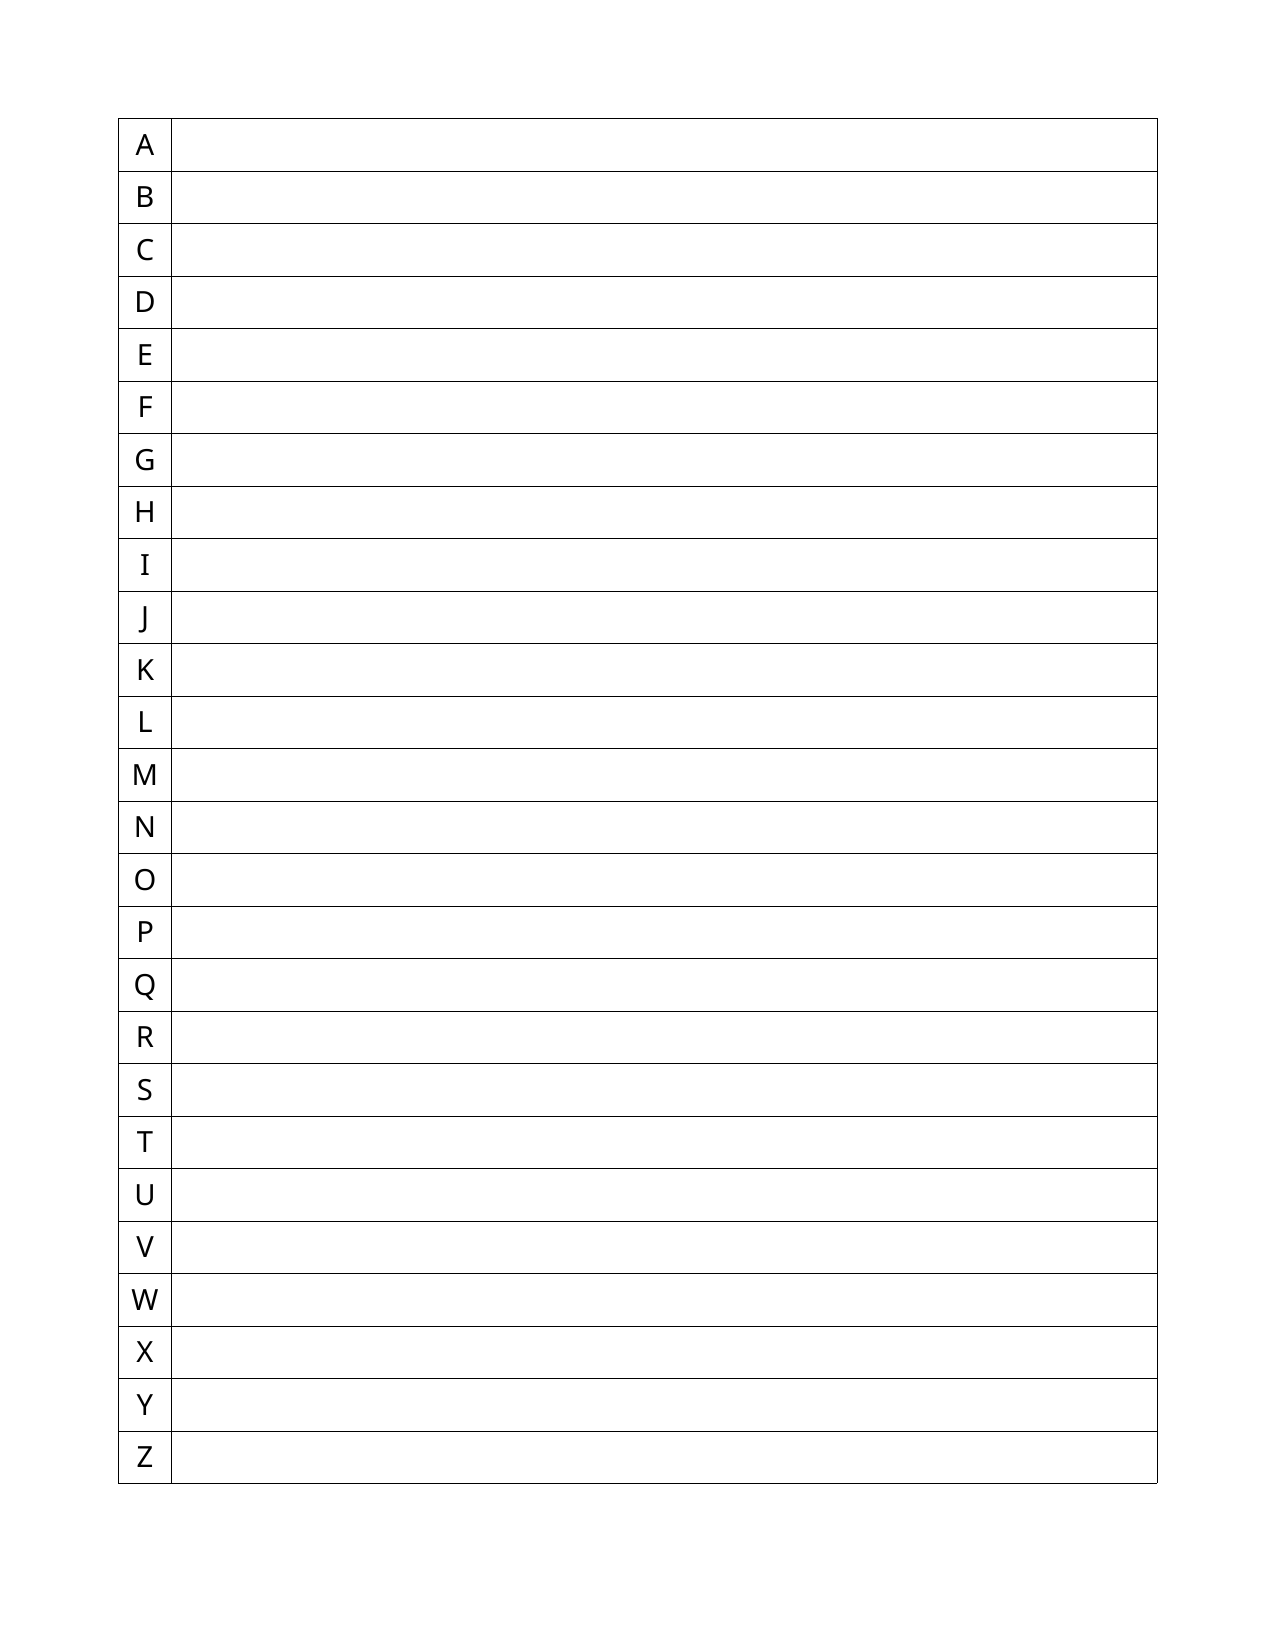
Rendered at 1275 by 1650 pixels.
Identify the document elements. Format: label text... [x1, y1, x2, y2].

table_cell [172, 434, 1157, 486]
table_cell Z [119, 1432, 171, 1483]
table_cell [172, 172, 1157, 223]
table_cell [172, 592, 1157, 643]
table_cell [172, 1064, 1157, 1116]
table_cell U [119, 1169, 171, 1221]
table_cell [172, 697, 1157, 748]
table_cell [172, 1274, 1157, 1326]
table_cell M [119, 749, 171, 801]
table_cell B [119, 172, 171, 223]
table_cell P [119, 907, 171, 958]
table_cell H [119, 487, 171, 538]
table_cell L [119, 697, 171, 748]
table_cell C [119, 224, 171, 276]
table_cell [172, 644, 1157, 696]
table_cell [172, 1432, 1157, 1483]
table_cell Q [119, 959, 171, 1011]
table_cell [172, 802, 1157, 853]
table_cell [172, 1222, 1157, 1273]
table_cell W [119, 1274, 171, 1326]
table_cell F [119, 382, 171, 433]
table_cell [172, 1012, 1157, 1063]
table_cell K [119, 644, 171, 696]
table_cell [172, 487, 1157, 538]
table_cell [172, 1169, 1157, 1221]
table_cell E [119, 329, 171, 381]
table_cell [172, 959, 1157, 1011]
table_cell [172, 1379, 1157, 1431]
table_cell V [119, 1222, 171, 1273]
table_header [172, 119, 1157, 171]
table_cell S [119, 1064, 171, 1116]
table_cell G [119, 434, 171, 486]
table_cell [172, 382, 1157, 433]
table_cell X [119, 1327, 171, 1378]
table_cell J [119, 592, 171, 643]
table_cell T [119, 1117, 171, 1168]
table_cell [172, 854, 1157, 906]
table_cell [172, 1117, 1157, 1168]
table_cell Y [119, 1379, 171, 1431]
table_cell [172, 277, 1157, 328]
table_cell O [119, 854, 171, 906]
table_cell [172, 907, 1157, 958]
table_header A [119, 119, 171, 171]
table_cell [172, 224, 1157, 276]
table_cell D [119, 277, 171, 328]
table_cell [172, 539, 1157, 591]
table_cell [172, 329, 1157, 381]
table_cell [172, 1327, 1157, 1378]
table_cell I [119, 539, 171, 591]
table_cell R [119, 1012, 171, 1063]
table_cell [172, 749, 1157, 801]
table_cell N [119, 802, 171, 853]
